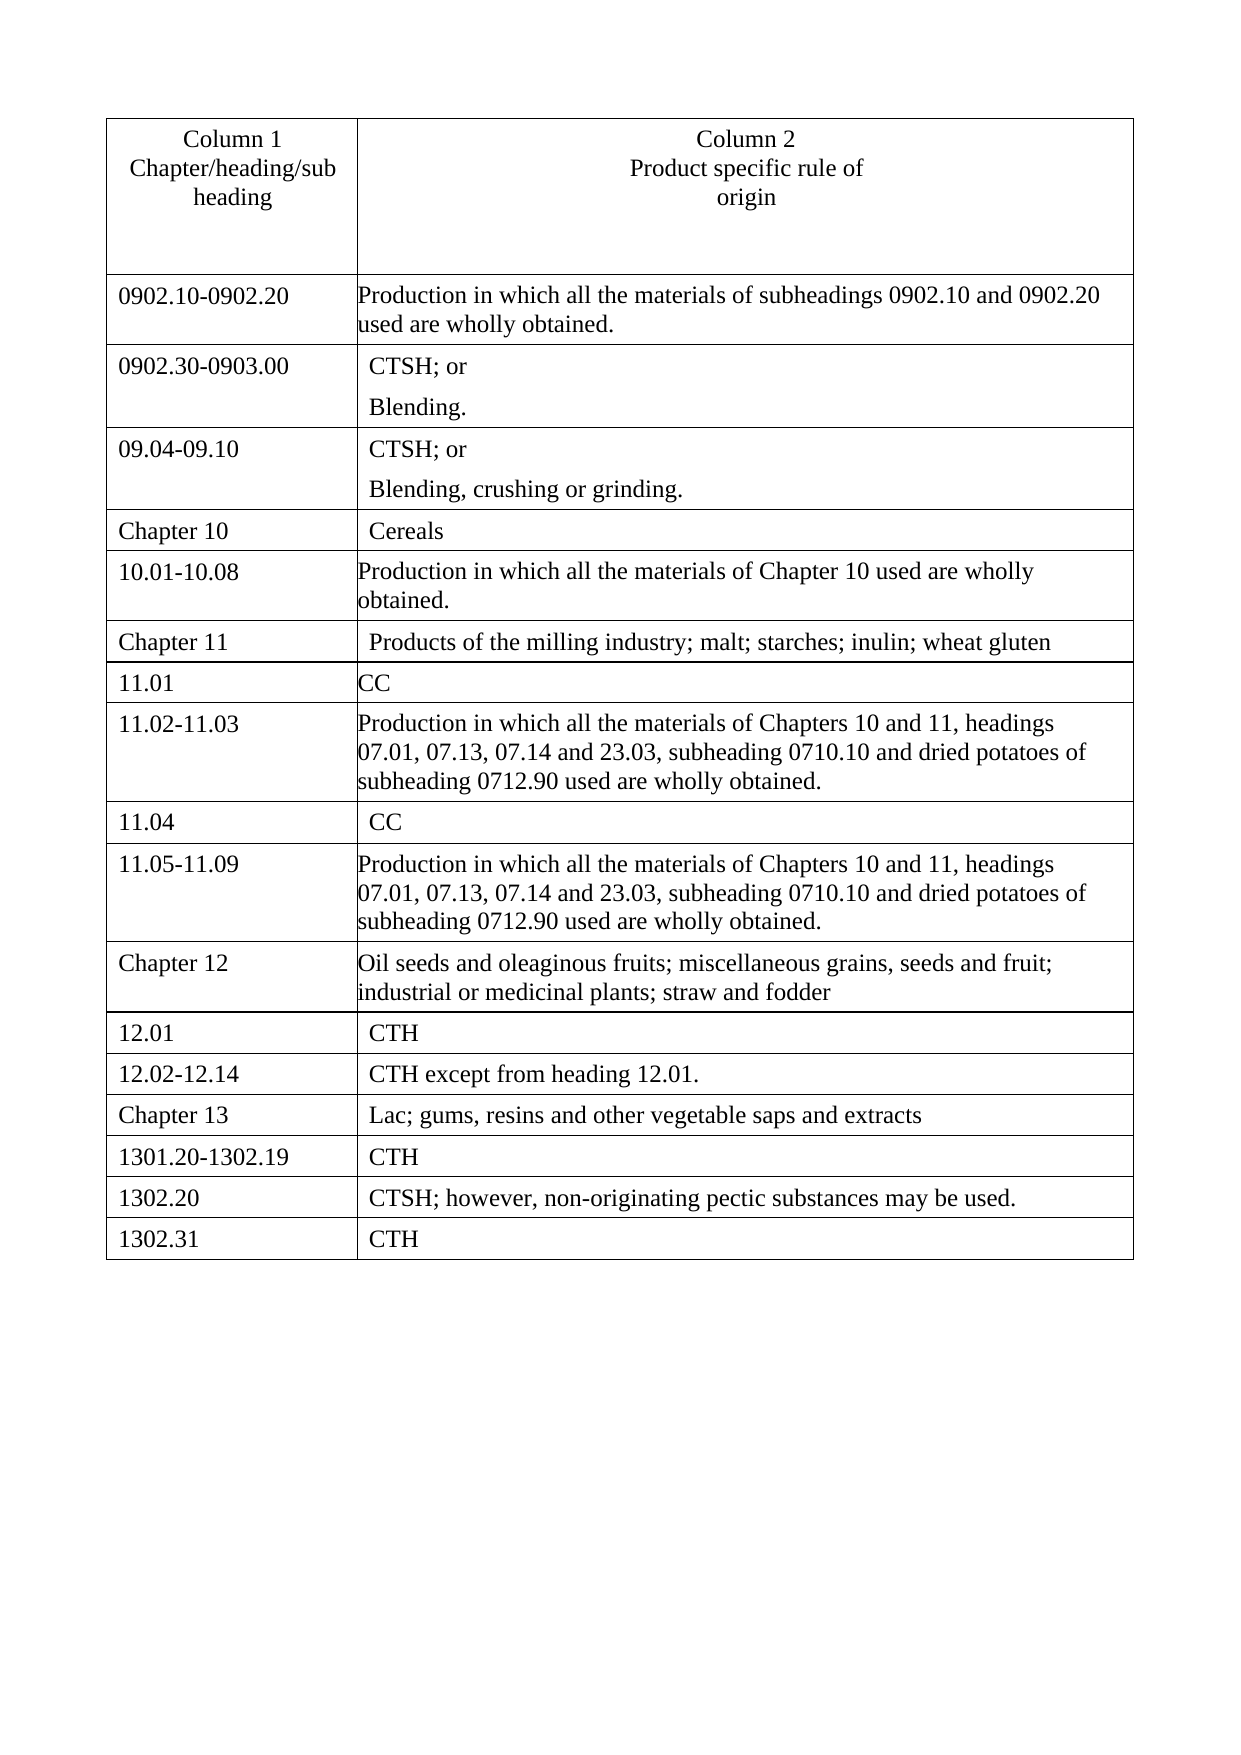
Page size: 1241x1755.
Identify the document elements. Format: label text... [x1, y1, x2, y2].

table_header Column 1 Chapter/heading/subheading [107, 119, 357, 274]
table_cell CC [358, 802, 1133, 843]
table_cell Chapter 10 [107, 510, 357, 550]
table_cell Production in which all the materials of Chapters 10 and 11, headings 07.01, 07.13, 07.14 and 23.03, subheading 0710.10 and dried potatoes of subheading 0712.90 used are wholly obtained. [358, 844, 1133, 941]
table_cell CTH [358, 1013, 1133, 1052]
table_cell Cereals [358, 510, 1133, 550]
table_cell 11.01 [107, 663, 357, 702]
table_cell 0902.10-0902.20 [107, 275, 357, 344]
table_cell 0902.30-0903.00 [107, 345, 357, 427]
table_cell CTH except from heading 12.01. [358, 1054, 1133, 1094]
table_cell Production in which all the materials of subheadings 0902.10 and 0902.20 used are wholly obtained. [358, 275, 1133, 344]
table_cell 11.05-11.09 [107, 844, 357, 941]
table_cell CTSH; or Blending, crushing or grinding. [358, 428, 1133, 509]
table_cell 1301.20-1302.19 [107, 1136, 357, 1176]
table_cell 11.04 [107, 802, 357, 843]
table_cell Production in which all the materials of Chapter 10 used are wholly obtained. [358, 551, 1133, 620]
table_cell Products of the milling industry; malt; starches; inulin; wheat gluten [358, 621, 1133, 661]
table_cell 12.02-12.14 [107, 1054, 357, 1094]
table_cell CC [358, 663, 1133, 702]
table_cell CTH [358, 1136, 1133, 1176]
table_cell CTSH; or Blending. [358, 345, 1133, 427]
table_cell Oil seeds and oleaginous fruits; miscellaneous grains, seeds and fruit; industrial or medicinal plants; straw and fodder [358, 942, 1133, 1011]
table_cell CTH [358, 1218, 1133, 1258]
table_cell Chapter 13 [107, 1095, 357, 1135]
table_cell 10.01-10.08 [107, 551, 357, 620]
table_cell 1302.31 [107, 1218, 357, 1258]
table_cell 09.04-09.10 [107, 428, 357, 509]
table_cell Production in which all the materials of Chapters 10 and 11, headings 07.01, 07.13, 07.14 and 23.03, subheading 0710.10 and dried potatoes of subheading 0712.90 used are wholly obtained. [358, 703, 1133, 801]
table_cell Chapter 11 [107, 621, 357, 661]
table_cell 11.02-11.03 [107, 703, 357, 801]
table_cell Lac; gums, resins and other vegetable saps and extracts [358, 1095, 1133, 1135]
table_cell 12.01 [107, 1013, 357, 1052]
table_cell Chapter 12 [107, 942, 357, 1011]
table_cell CTSH; however, non-originating pectic substances may be used. [358, 1177, 1133, 1217]
table_cell 1302.20 [107, 1177, 357, 1217]
table_header Column 2 Product specific rule of origin [358, 119, 1133, 274]
